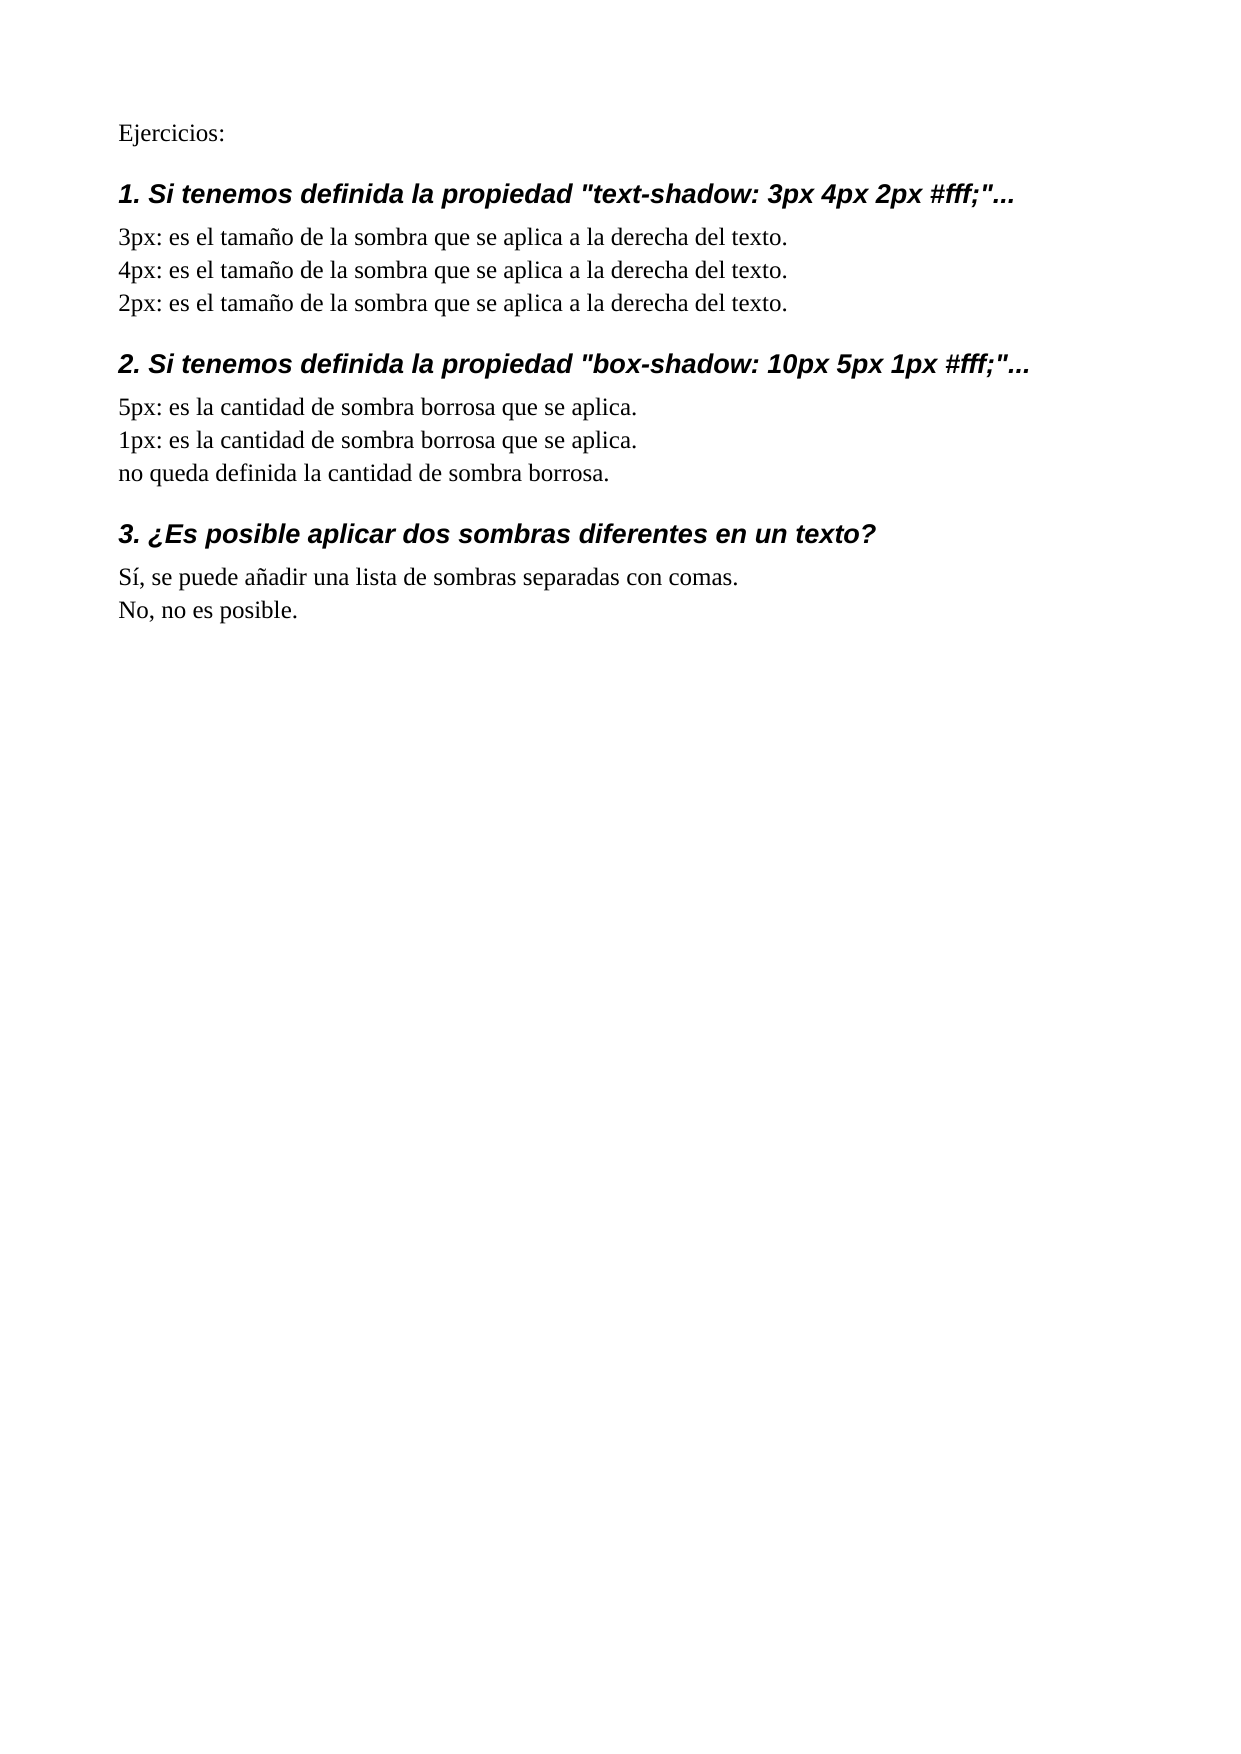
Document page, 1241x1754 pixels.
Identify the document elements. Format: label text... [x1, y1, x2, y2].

subtitle 1. Si tenemos definida la propiedad "text-shadow: 3px 4px 2px #fff;"... [118, 178, 1122, 209]
text No, no es posible. [118, 595, 1122, 623]
text Sí, se puede añadir una lista de sombras separadas con comas. [118, 562, 1122, 591]
text 1px: es la cantidad de sombra borrosa que se aplica. [118, 425, 1122, 454]
text 3px: es el tamaño de la sombra que se aplica a la derecha del texto. [118, 222, 1122, 251]
subtitle 2. Si tenemos definida la propiedad "box-shadow: 10px 5px 1px #fff;"... [118, 348, 1122, 379]
text Ejercicios: [118, 118, 1122, 147]
text no queda definida la cantidad de sombra borrosa. [118, 458, 1122, 487]
text 2px: es el tamaño de la sombra que se aplica a la derecha del texto. [118, 288, 1122, 317]
text 5px: es la cantidad de sombra borrosa que se aplica. [118, 392, 1122, 421]
subtitle 3. ¿Es posible aplicar dos sombras diferentes en un texto? [118, 518, 1122, 549]
text 4px: es el tamaño de la sombra que se aplica a la derecha del texto. [118, 255, 1122, 284]
